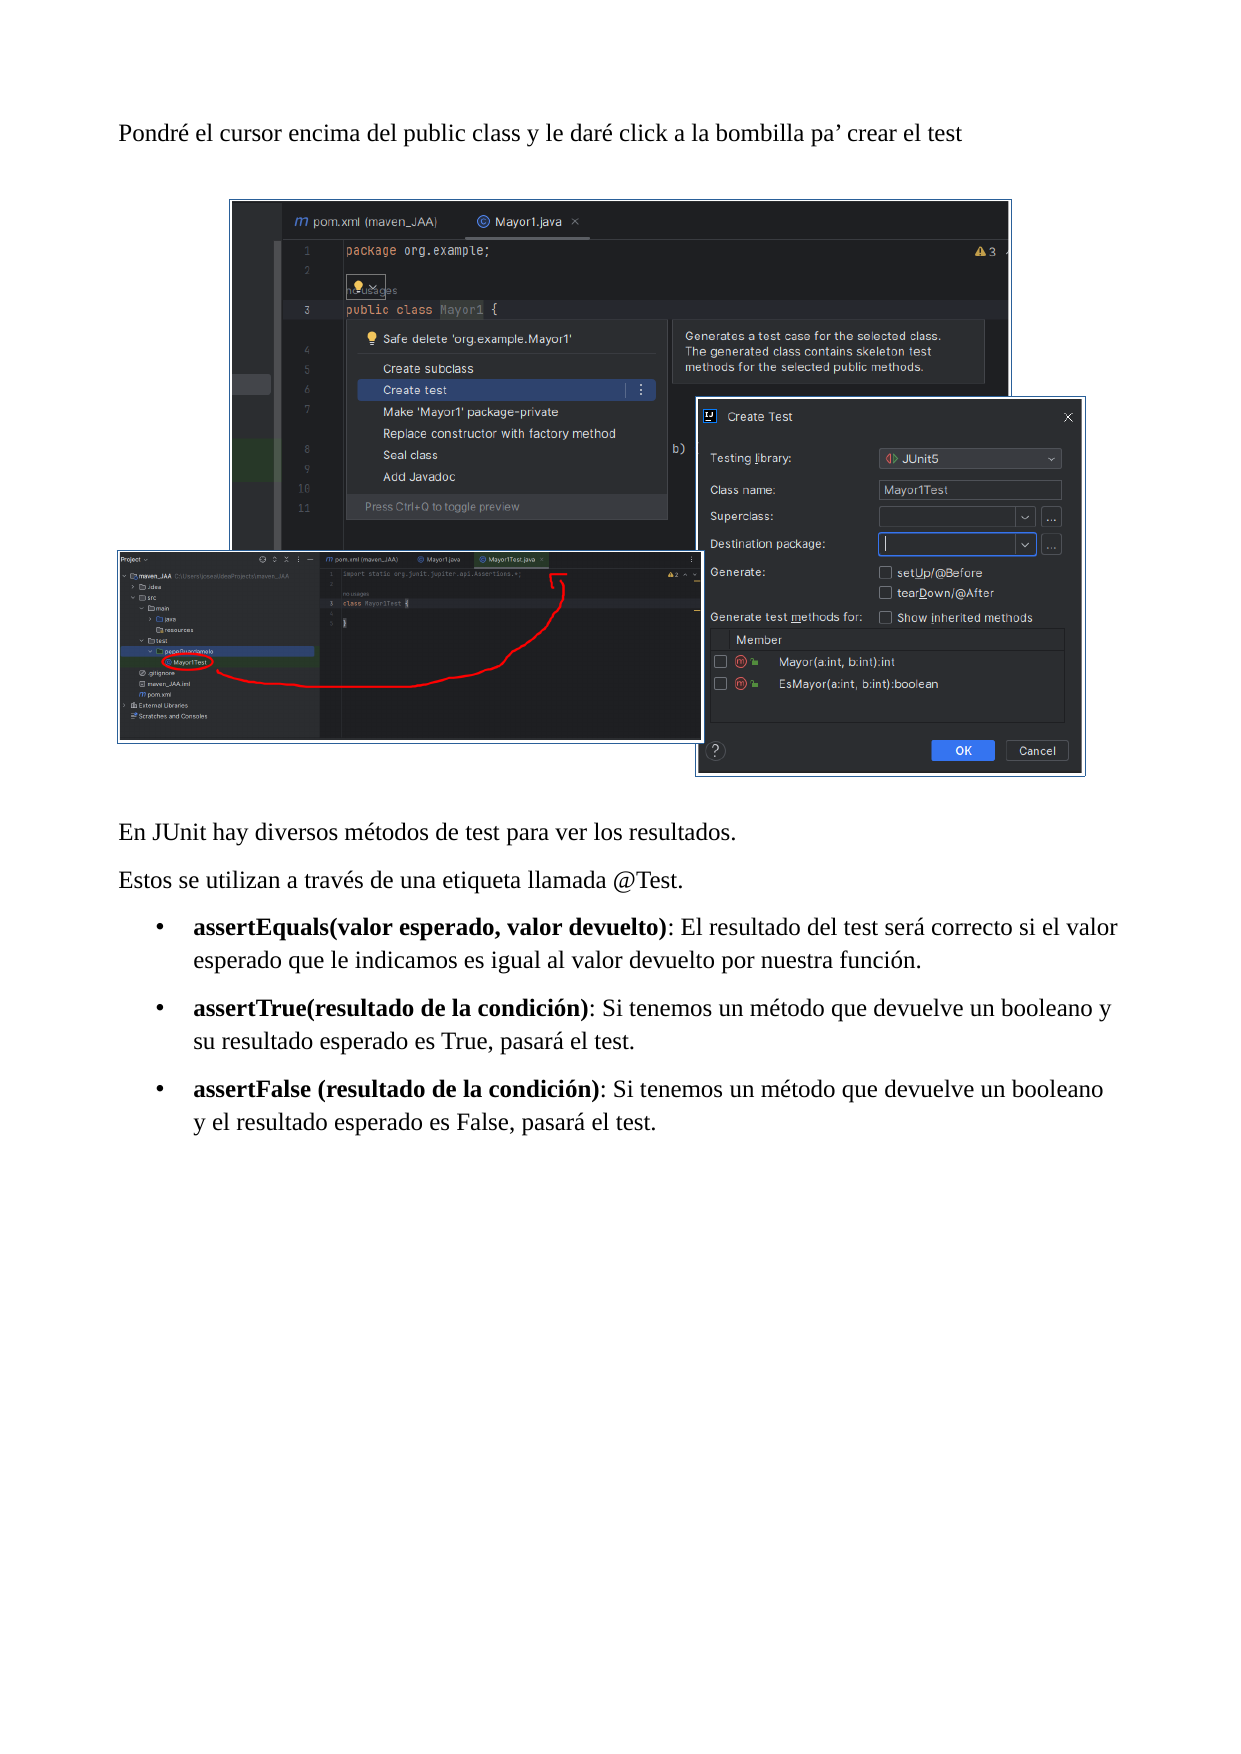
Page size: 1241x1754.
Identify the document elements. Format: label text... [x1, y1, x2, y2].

text Estos se utilizan a través de una etiqueta llamada @Test. [118, 865, 1122, 893]
picture [698, 399, 1082, 773]
list assertTrue(resultado de la condición): Si tenemos un método que devuelve un booleano y su resultado esperado es True, pasará el test. [156, 993, 1122, 1055]
picture [119, 552, 701, 740]
list assertEquals(valor esperado, valor devuelto): El resultado del test será correcto si el valor esperado que le indicamos es igual al valor devuelto por nuestra función. [156, 912, 1122, 974]
text Pondré el cursor encima del public class y le daré click a la bombilla pa’ crear el test [118, 118, 1122, 180]
list assertFalse (resultado de la condición): Si tenemos un método que devuelve un booleano y el resultado esperado es False, pasará el test. [156, 1074, 1122, 1135]
picture [232, 201, 1009, 550]
text En JUnit hay diversos métodos de test para ver los resultados. [118, 199, 1122, 846]
